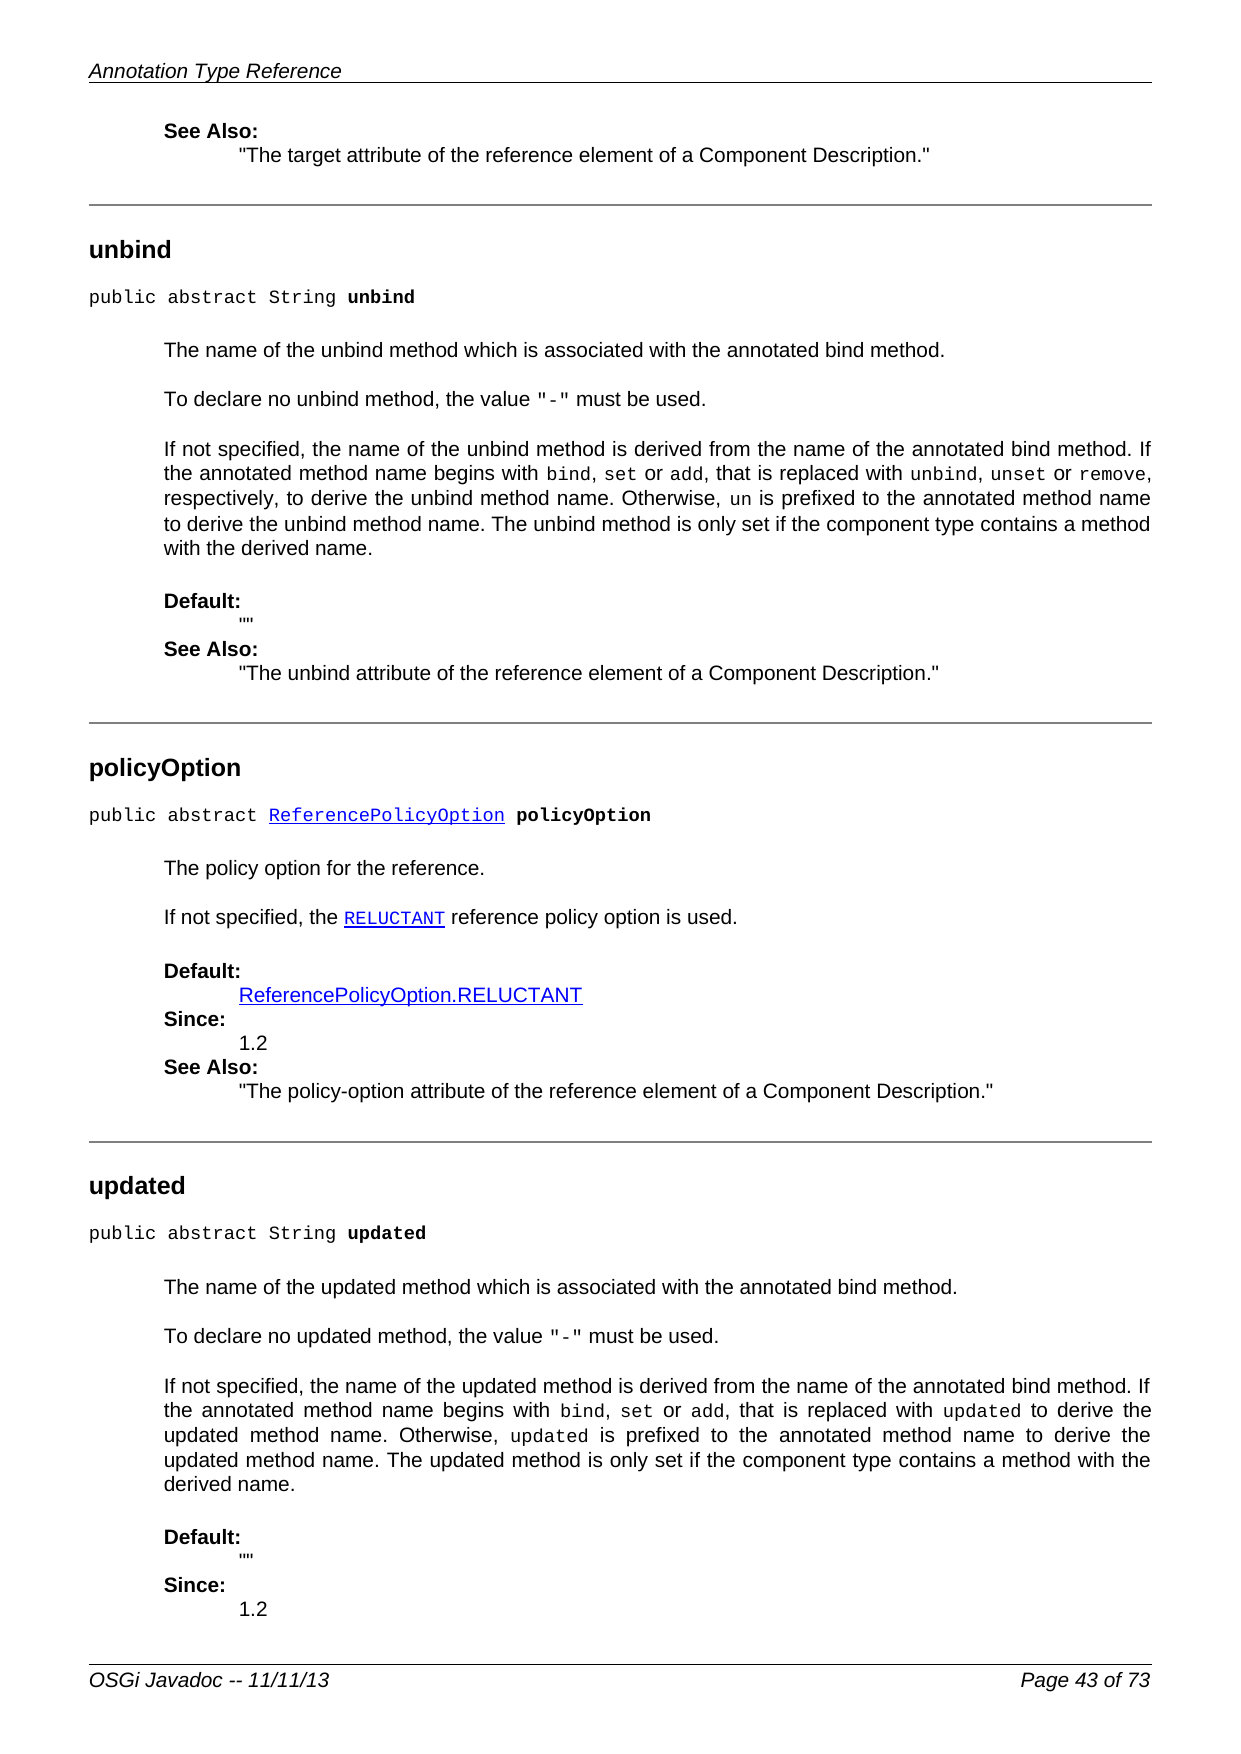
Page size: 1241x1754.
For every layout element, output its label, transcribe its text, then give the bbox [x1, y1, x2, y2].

text ReferencePolicyOption.RELUCTANT [238, 983, 1152, 1007]
text public abstract String unbind [88, 287, 1152, 309]
text To declare no unbind method, the value "-" must be used. [163, 387, 1152, 412]
text To declare no updated method, the value "-" must be used. [163, 1323, 1152, 1349]
text "The target attribute of the reference element of a Component Description." [238, 142, 1152, 166]
subtitle policyOption [88, 753, 1152, 781]
text "The policy-option attribute of the reference element of a Component Description." [238, 1079, 1152, 1103]
text "" [238, 1549, 1152, 1573]
text Since: [163, 1573, 1152, 1597]
text See Also: [163, 636, 1152, 660]
text See Also: [163, 1055, 1152, 1079]
text If not specified, the RELUCTANT reference policy option is used. [163, 905, 1152, 930]
text Default: [163, 1525, 1152, 1549]
text The name of the unbind method which is associated with the annotated bind method. [163, 338, 1152, 362]
text Default: [163, 588, 1152, 612]
text 1.2 [238, 1597, 1152, 1621]
text The policy option for the reference. [163, 856, 1152, 880]
text public abstract ReferencePolicyOption policyOption [88, 806, 1152, 827]
text If not specified, the name of the unbind method is derived from the name of the annotated bind method. If the annotated method name begins with bind, set or add, that is replaced with unbind, unset or remove, respectively, to derive the unbind method name. Otherwise, un is prefixed to the annotated method name to derive the unbind method name. The unbind method is only set if the component type contains a method with the derived name. [163, 437, 1152, 559]
text 1.2 [238, 1031, 1152, 1055]
text If not specified, the name of the updated method is derived from the name of the annotated bind method. If the annotated method name begins with bind, set or add, that is replaced with updated to derive the updated method name. Otherwise, updated is prefixed to the annotated method name to derive the updated method name. The updated method is only set if the component type contains a method with the derived name. [163, 1374, 1152, 1496]
text "" [238, 612, 1152, 636]
text "The unbind attribute of the reference element of a Component Description." [238, 660, 1152, 684]
text The name of the updated method which is associated with the annotated bind method. [163, 1274, 1152, 1298]
subtitle unbind [88, 234, 1152, 263]
text Default: [163, 959, 1152, 983]
text See Also: [163, 118, 1152, 142]
text public abstract String updated [88, 1224, 1152, 1245]
text Since: [163, 1007, 1152, 1031]
subtitle updated [88, 1171, 1152, 1200]
